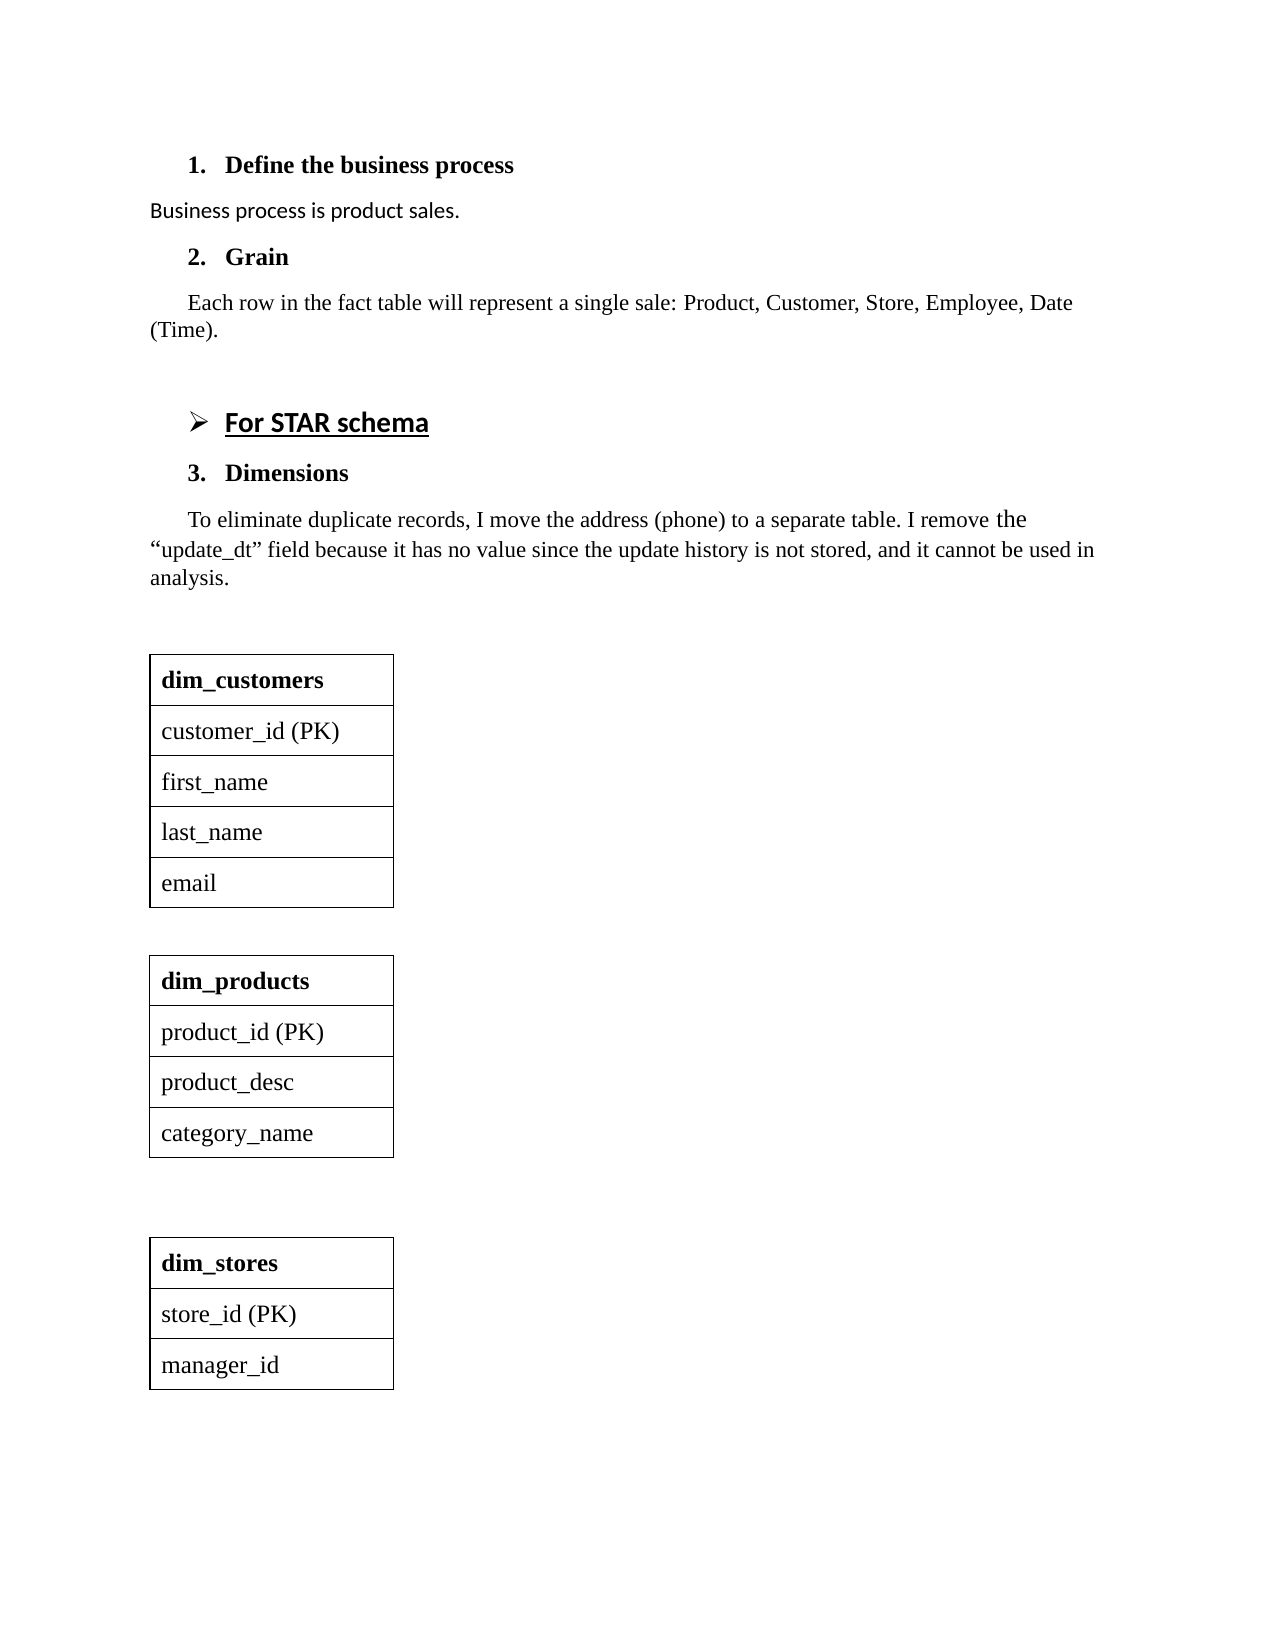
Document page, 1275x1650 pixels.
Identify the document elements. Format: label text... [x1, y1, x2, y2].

table_cell product_desc [150, 1057, 393, 1107]
table_cell customer_id (PK) [151, 706, 393, 755]
table_header dim_customers [151, 655, 393, 705]
list Dimensions [187, 458, 1125, 487]
list Each row in the fact table will represent a single sale: Product, Customer, Store, Employee, Date (Time). [150, 289, 1125, 343]
table_cell store_id (PK) [151, 1289, 393, 1338]
text Business process is product sales. [150, 197, 1125, 224]
list Grain [187, 242, 1125, 271]
table_cell product_id (PK) [150, 1006, 393, 1056]
table_cell last_name [151, 807, 393, 857]
table_cell first_name [151, 756, 393, 806]
table_cell category_name [150, 1108, 393, 1157]
list Define the business process [187, 150, 1125, 179]
list For STAR schema [187, 404, 1125, 440]
table_header dim_products [150, 956, 393, 1005]
table_header dim_stores [151, 1238, 393, 1288]
table_cell manager_id [151, 1339, 393, 1389]
table_cell email [151, 858, 393, 907]
text To eliminate duplicate records, I move the address (phone) to a separate table. I remove the “update_dt” field because it has no value since the update history is not stored, and it cannot be used in analysis. [150, 504, 1125, 591]
